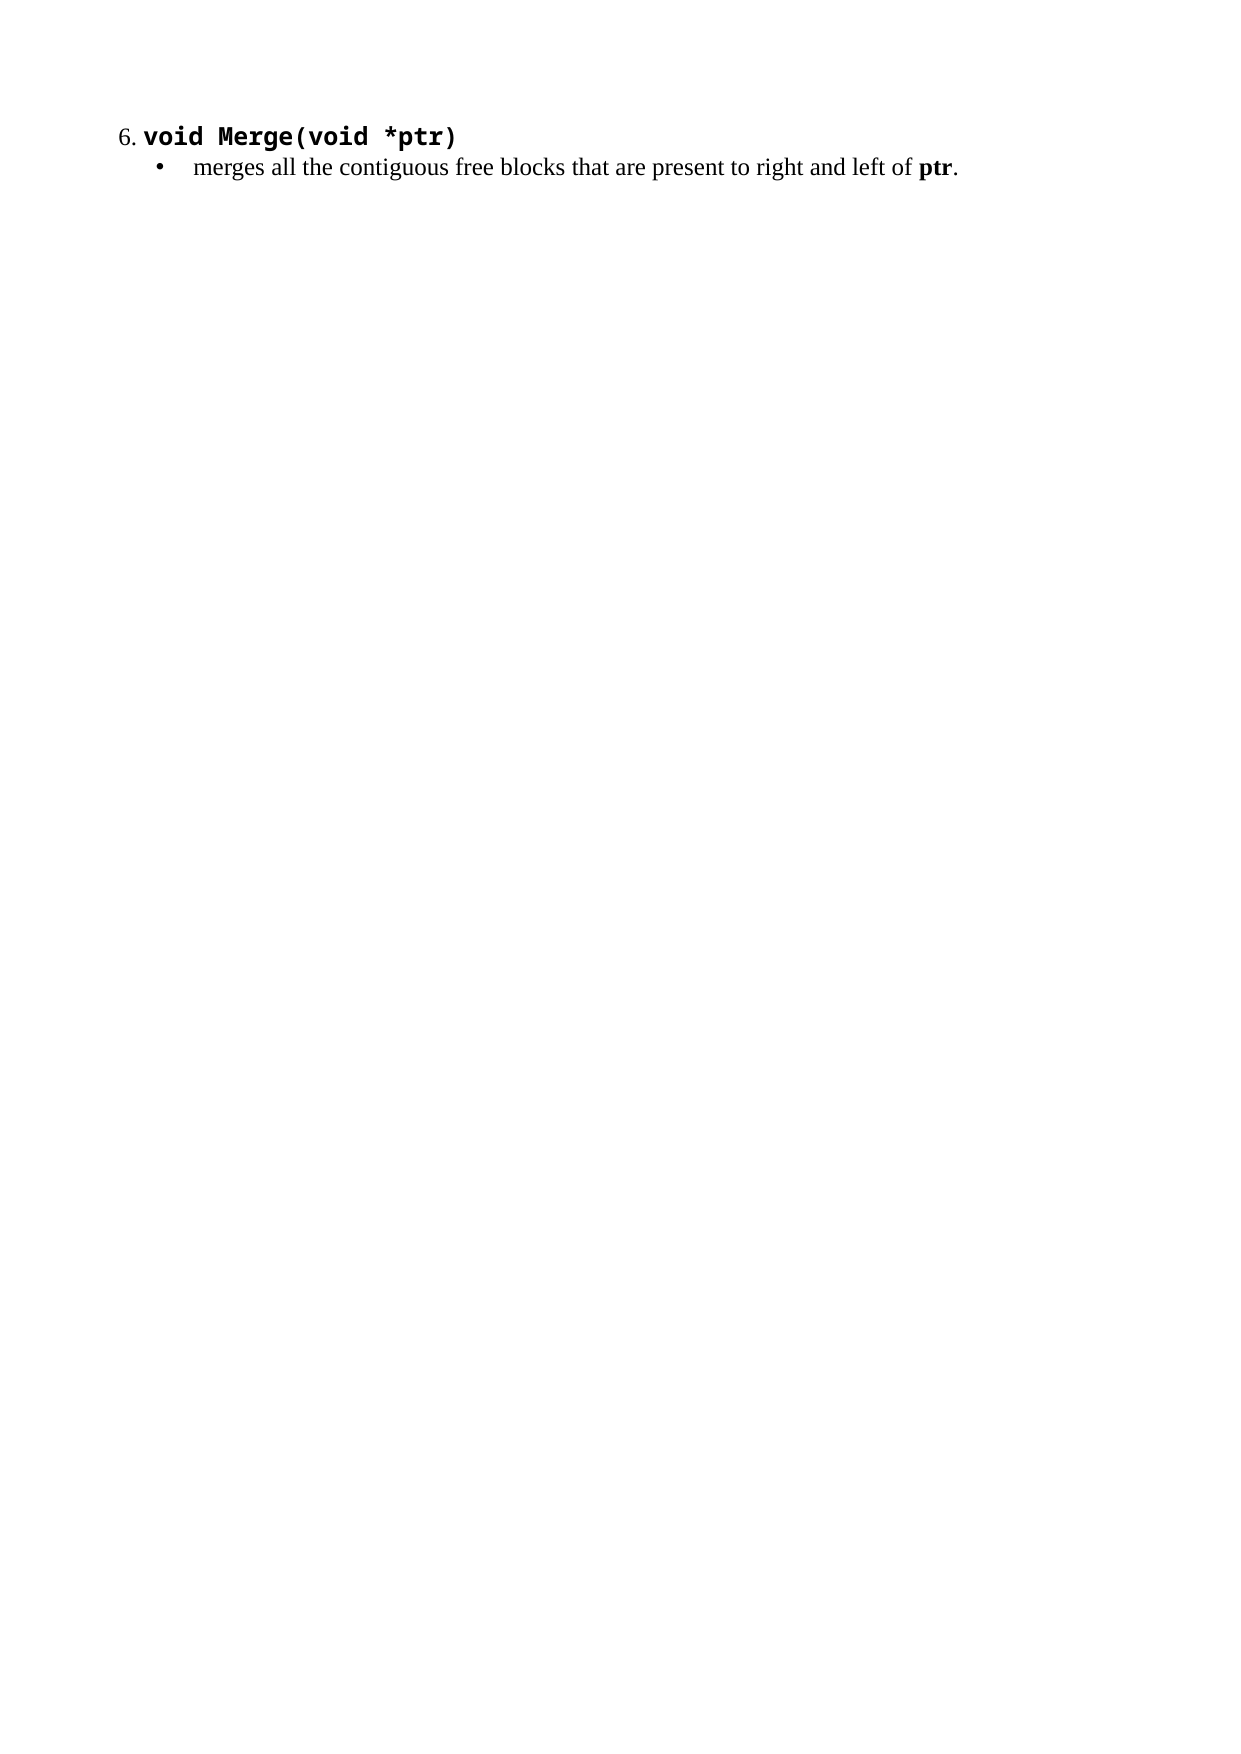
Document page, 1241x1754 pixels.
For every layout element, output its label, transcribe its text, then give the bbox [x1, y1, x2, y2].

text 6. void Merge(void *ptr) [118, 118, 1122, 152]
list merges all the contiguous free blocks that are present to right and left of ptr. [156, 152, 1122, 181]
